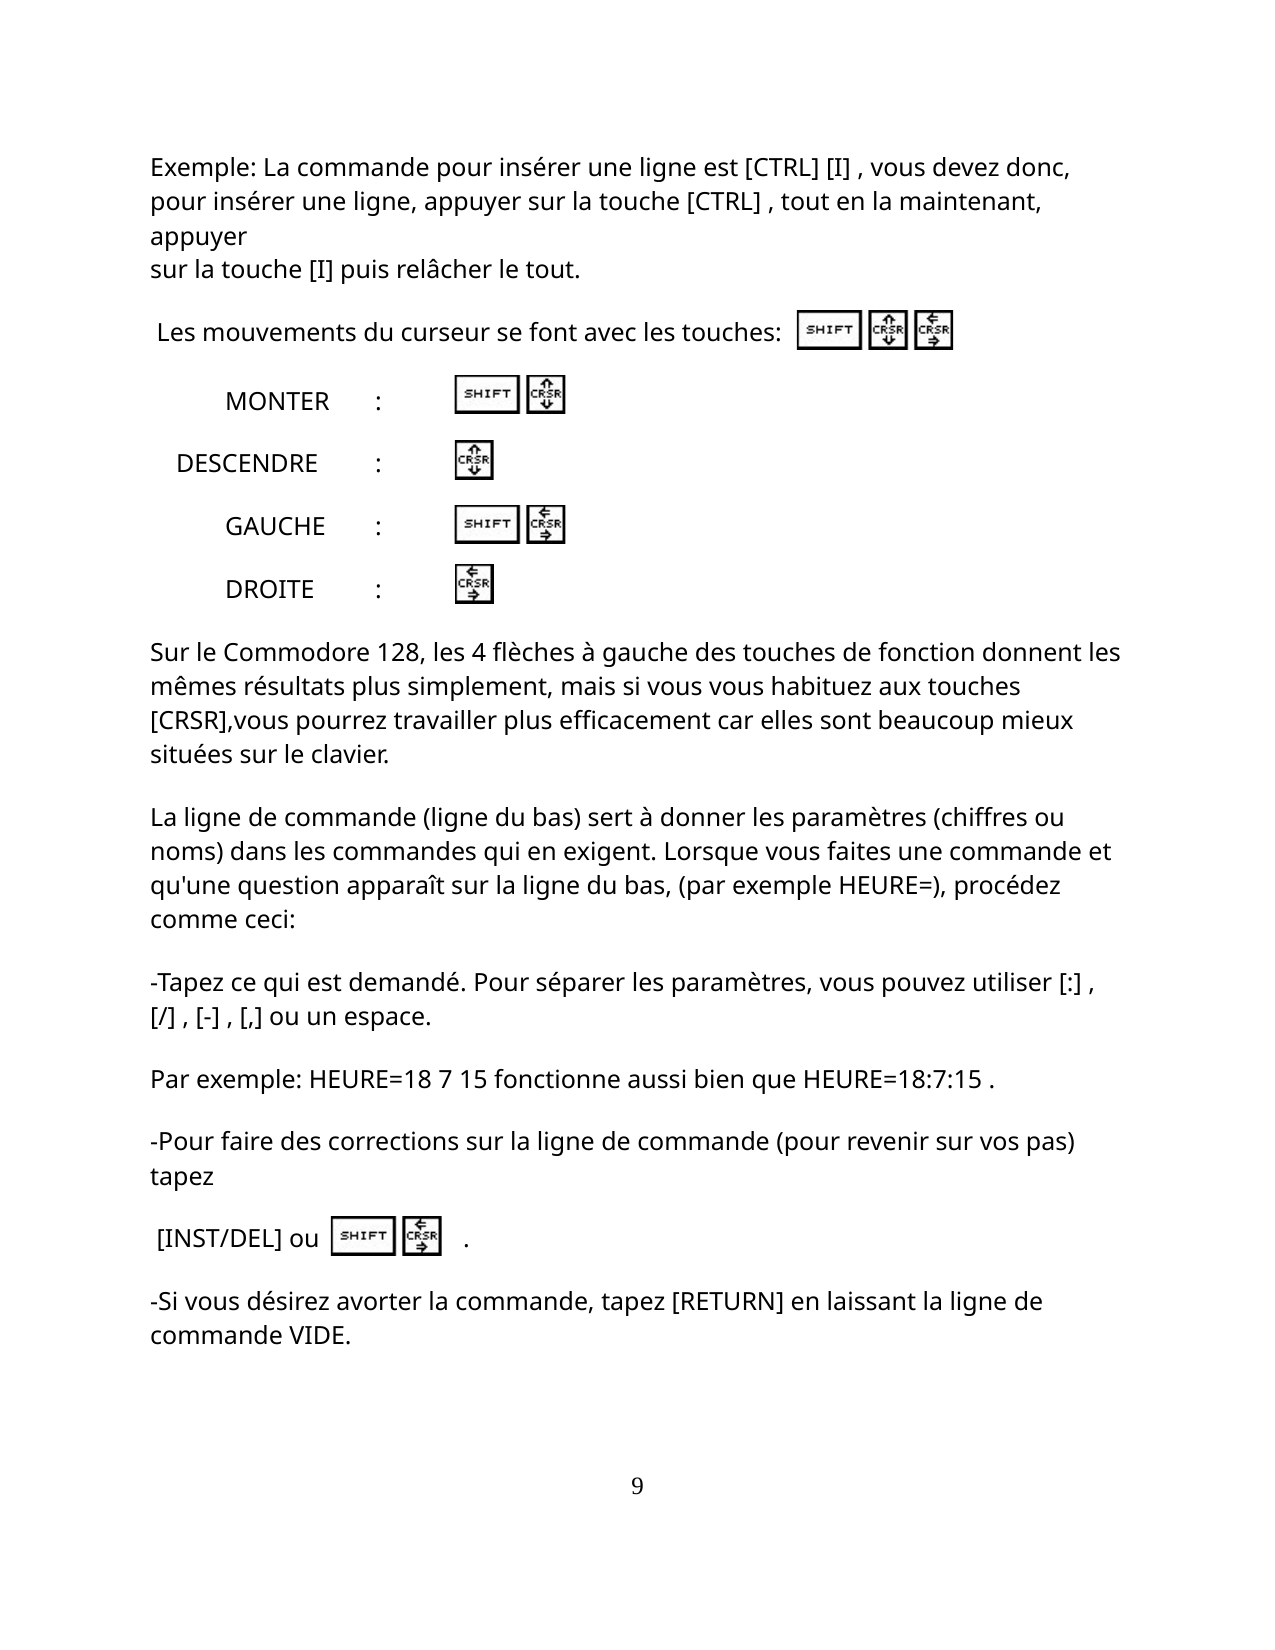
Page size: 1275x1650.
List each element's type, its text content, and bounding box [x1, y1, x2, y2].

picture [330, 1216, 442, 1256]
text La ligne de commande (ligne du bas) sert à donner les paramètres (chiffres ou noms) dans les commandes qui en exigent. Lorsque vous faites une commande et qu'une question apparaît sur la ligne du bas, (par exemple HEURE=), procédez comme ceci: [150, 799, 1125, 936]
picture [454, 375, 566, 414]
text [566, 509, 1125, 543]
text DROITE : [150, 572, 1125, 606]
text sur la touche [I] puis relâcher le tout. [150, 252, 1125, 286]
text -Tapez ce qui est demandé. Pour séparer les paramètres, vous pouvez utiliser [:] , [/] , [-] , [,] ou un espace. [150, 964, 1125, 1032]
text . [442, 1221, 1125, 1255]
text Exemple: La commande pour insérer une ligne est [CTRL] [I] , vous devez donc, pour insérer une ligne, appuyer sur la touche [CTRL] , tout en la maintenant, appuyer [150, 150, 1125, 252]
text [INST/DEL] ou [150, 1221, 330, 1255]
text Sur le Commodore 128, les 4 flèches à gauche des touches de fonction donnent les mêmes résultats plus simplement, mais si vous vous habituez aux touches [CRSR],vous pourrez travailler plus efficacement car elles sont beaucoup mieux situées sur le clavier. [150, 634, 1125, 771]
text -Si vous désirez avorter la commande, tapez [RETURN] en laissant la ligne de commande VIDE. [150, 1284, 1125, 1352]
text [954, 315, 1125, 349]
picture [455, 564, 494, 604]
text DESCENDRE : [150, 446, 454, 480]
text Par exemple: HEURE=18 7 15 fonctionne aussi bien que HEURE=18:7:15 . [150, 1061, 1125, 1095]
text -Pour faire des corrections sur la ligne de commande (pour revenir sur vos pas) tapez [150, 1124, 1125, 1192]
text GAUCHE : [150, 509, 454, 543]
picture [454, 505, 566, 544]
text Les mouvements du curseur se font avec les touches: [150, 315, 796, 349]
picture [454, 440, 494, 480]
text MONTER : [150, 383, 1125, 417]
picture [796, 310, 954, 350]
text [494, 446, 1125, 480]
